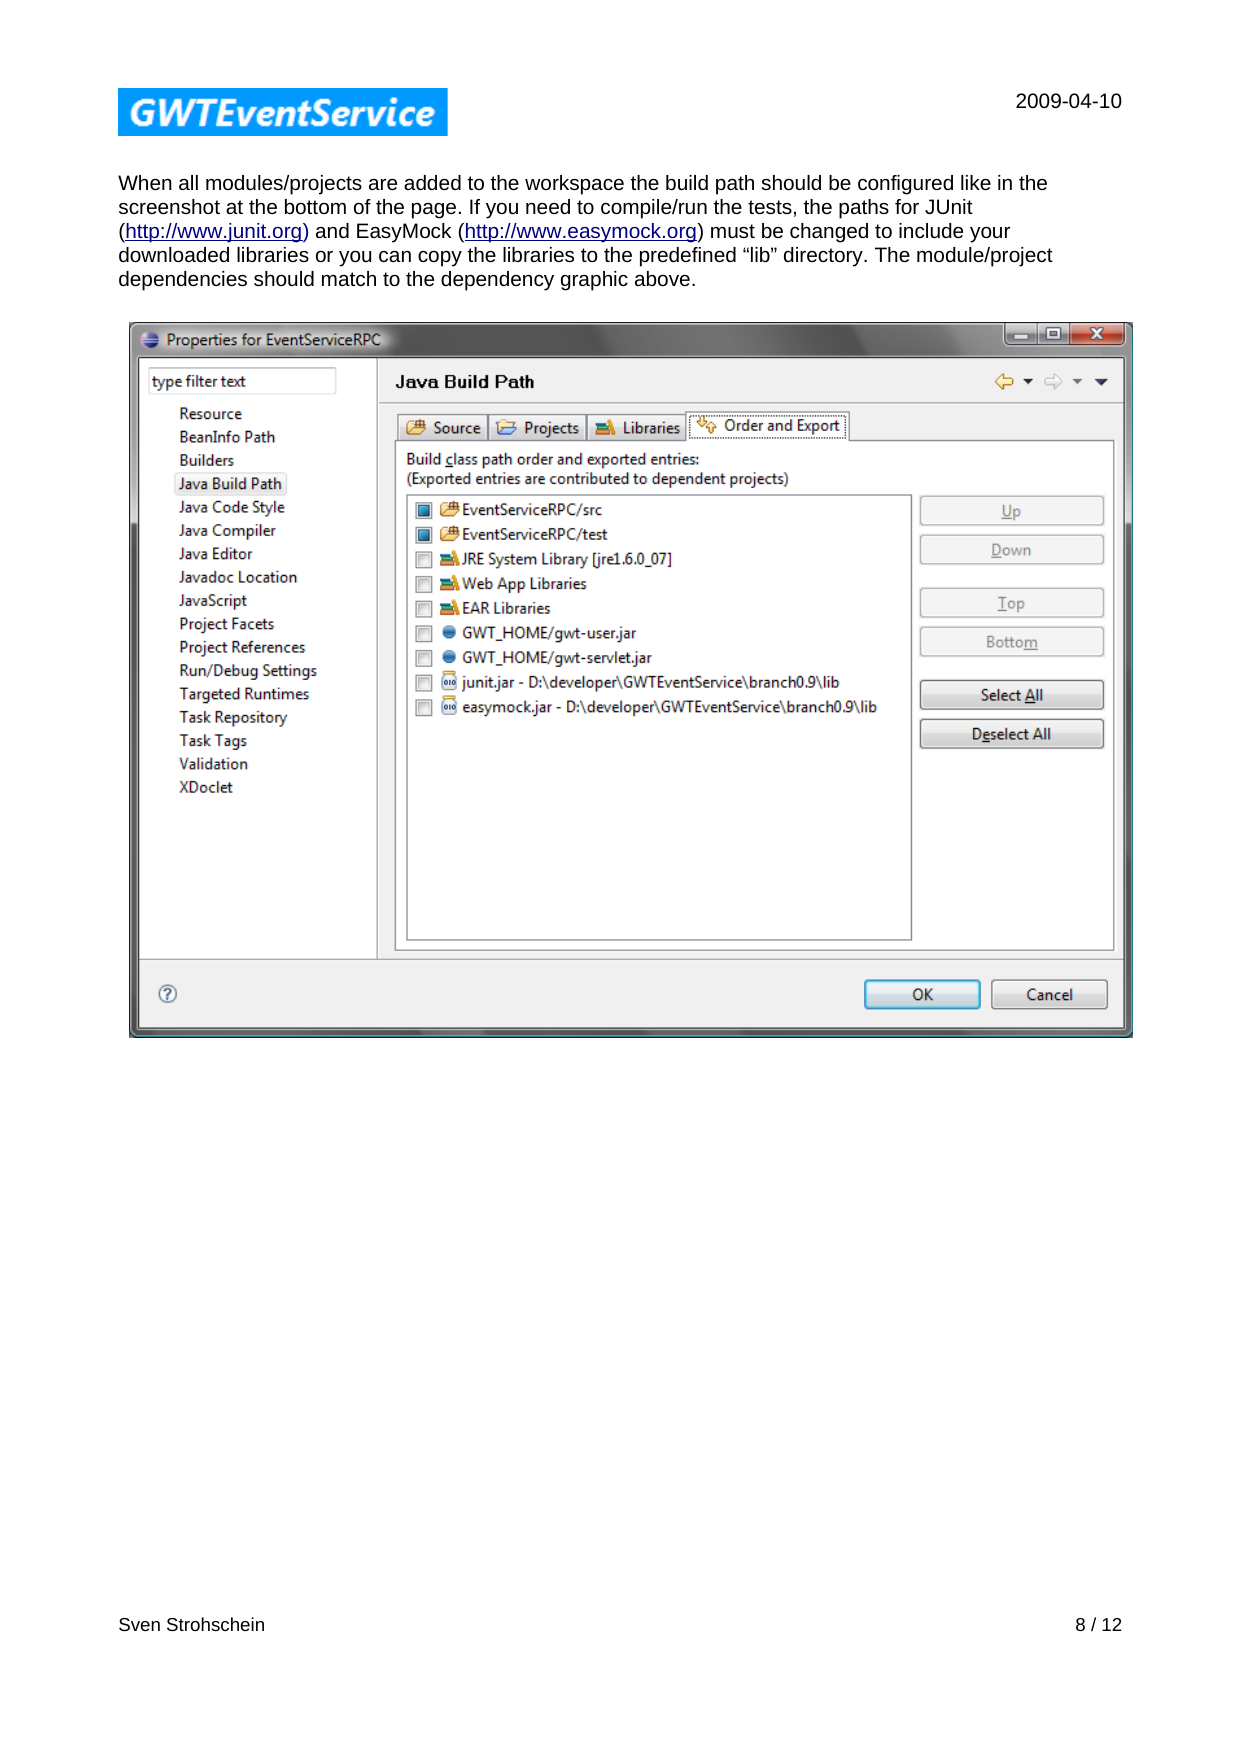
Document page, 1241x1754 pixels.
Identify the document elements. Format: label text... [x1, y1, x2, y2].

picture [118, 88, 448, 136]
text When all modules/projects are added to the workspace the build path should be configured like in the screenshot at the bottom of the page. If you need to compile/run the tests, the paths for JUnit (http://www.junit.org) and EasyMock (http://www.easymock.org) must be changed to include your downloaded libraries or you can copy the libraries to the predefined “lib” directory. The module/project dependencies should match to the dependency graphic above. [118, 171, 1122, 291]
picture [129, 322, 1133, 1038]
